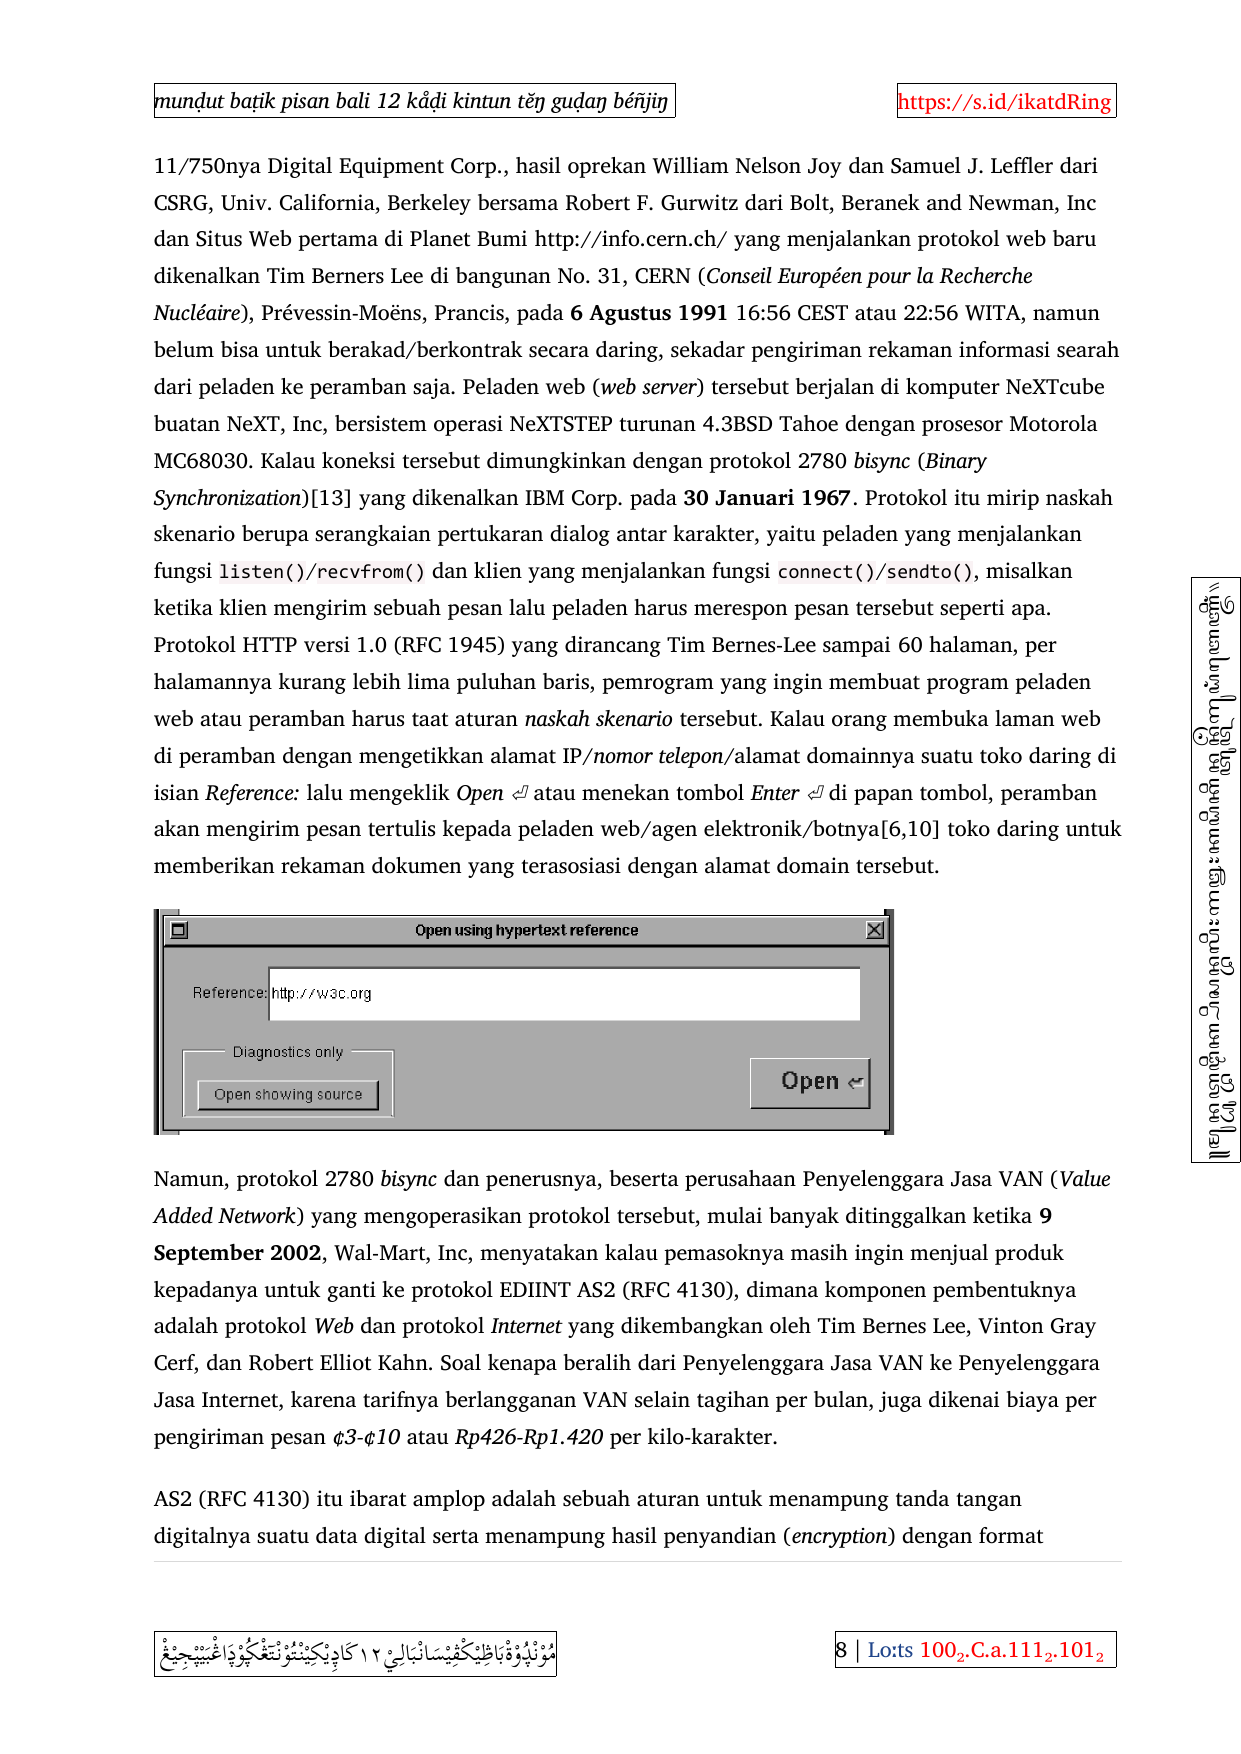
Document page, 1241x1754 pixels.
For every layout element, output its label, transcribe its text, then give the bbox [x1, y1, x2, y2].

text AS2 (RFC 4130) itu ibarat amplop adalah sebuah aturan untuk menampung tanda tangan digitalnya suatu data digital serta menampung hasil penyandian (encryption) dengan format [153, 1480, 1122, 1553]
text Namun, protokol 2780 bisync dan penerusnya, beserta perusahaan Penyelenggara Jasa VAN (Value Added Network) yang mengoperasikan protokol tersebut, mulai banyak ditinggalkan ketika 9 September 2002, Wal-Mart, Inc, menyatakan kalau pemasoknya masih ingin menjual produk kepadanya untuk ganti ke protokol EDIINT AS2 (RFC 4130), dimana komponen pembentuknya adalah protokol Web dan protokol Internet yang dikembangkan oleh Tim Bernes Lee, Vinton Gray Cerf, dan Robert Elliot Kahn. Soal kenapa beralih dari Penyelenggara Jasa VAN ke Penyelenggara Jasa Internet, karena tarifnya berlangganan VAN selain tagihan per bulan, juga dikenai biaya per pengiriman pesan ¢3-¢10 atau Rp426-Rp1.420 per kilo-karakter. [153, 1160, 1122, 1454]
text 11/750nya Digital Equipment Corp., hasil oprekan William Nelson Joy dan Samuel J. Leffler dari CSRG, Univ. California, Berkeley bersama Robert F. Gurwitz dari Bolt, Beranek and Newman, Inc dan Situs Web pertama di Planet Bumi http://info.cern.ch/ yang menjalankan protokol web baru dikenalkan Tim Berners Lee di bangunan No. 31, CERN (Conseil Européen pour la Recherche Nucléaire), Prévessin-Moëns, Prancis, pada 6 Agustus 1991 16:56 CEST atau 22:56 WITA, namun belum bisa untuk berakad/berkontrak secara daring, sekadar pengiriman rekaman informasi searah dari peladen ke peramban saja. Peladen web (web server) tersebut berjalan di komputer NeXTcube buatan NeXT, Inc, bersistem operasi NeXTSTEP turunan 4.3BSD Tahoe dengan prosesor Motorola MC68030. Kalau koneksi tersebut dimungkinkan dengan protokol 2780 bisync (Binary Synchronization)[13] yang dikenalkan IBM Corp. pada 30 Januari 1967. Protokol itu mirip naskah skenario berupa serangkaian pertukaran dialog antar karakter, yaitu peladen yang menjalankan fungsi listen()/recvfrom() dan klien yang menjalankan fungsi connect()/sendto(), misalkan ketika klien mengirim sebuah pesan lalu peladen harus merespon pesan tersebut seperti apa. Protokol HTTP versi 1.0 (RFC 1945) yang dirancang Tim Bernes-Lee sampai 60 halaman, per halamannya kurang lebih lima puluhan baris, pemrogram yang ingin membuat program peladen web atau peramban harus taat aturan naskah skenario tersebut. Kalau orang membuka laman web di peramban dengan mengetikkan alamat IP/nomor telepon/alamat domainnya suatu toko daring di isian Reference: lalu mengeklik Open ⏎ atau menekan tombol Enter ⏎ di papan tombol, peramban akan mengirim pesan tertulis kepada peladen web/agen elektronik/botnya[6,10] toko daring untuk memberikan rekaman dokumen yang terasosiasi dengan alamat domain tersebut. [153, 147, 1122, 883]
picture [153, 909, 895, 951]
